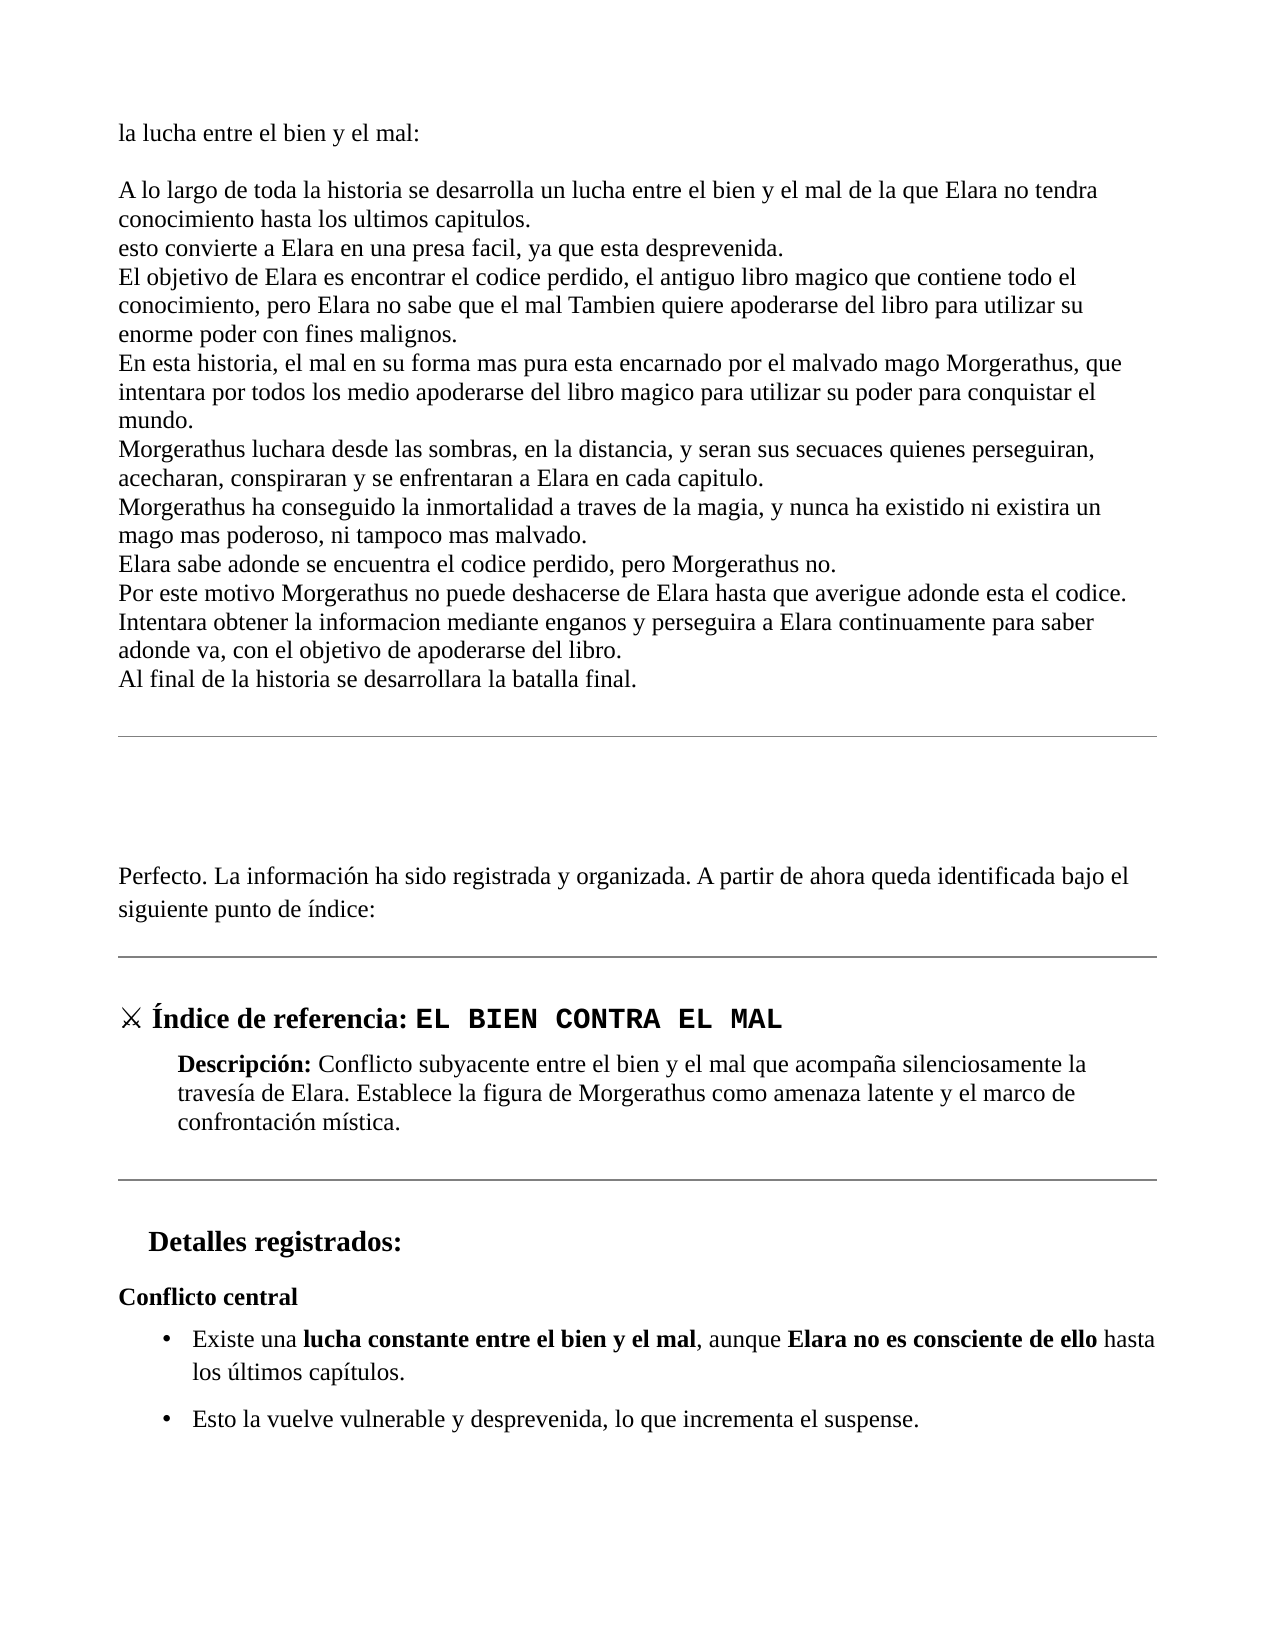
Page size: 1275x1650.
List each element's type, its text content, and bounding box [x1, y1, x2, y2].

text Descripción: Conflicto subyacente entre el bien y el mal que acompaña silenciosamente la travesía de Elara. Establece la figura de Morgerathus como amenaza latente y el marco de confrontación mística. [177, 1049, 1098, 1136]
list Esto la vuelve vulnerable y desprevenida, lo que incrementa el suspense. [162, 1404, 1157, 1433]
subtitle Conflicto central [118, 1282, 1157, 1311]
list Existe una lucha constante entre el bien y el mal, aunque Elara no es consciente de ello hasta los últimos capítulos. [162, 1324, 1157, 1386]
text Intentara obtener la informacion mediante enganos y perseguira a Elara continuamente para saber adonde va, con el objetivo de apoderarse del libro. [118, 607, 1157, 664]
text la lucha entre el bien y el mal: [118, 118, 1157, 147]
subtitle ⚔️ Índice de referencia: EL BIEN CONTRA EL MAL [118, 1001, 1157, 1037]
text Perfecto. La información ha sido registrada y organizada. A partir de ahora queda identificada bajo el siguiente punto de índice: [118, 861, 1157, 923]
text Morgerathus ha conseguido la inmortalidad a traves de la magia, y nunca ha existido ni existira un mago mas poderoso, ni tampoco mas malvado. [118, 492, 1157, 549]
text Elara sabe adonde se encuentra el codice perdido, pero Morgerathus no. [118, 549, 1157, 578]
text El objetivo de Elara es encontrar el codice perdido, el antiguo libro magico que contiene todo el conocimiento, pero Elara no sabe que el mal Tambien quiere apoderarse del libro para utilizar su enorme poder con fines malignos. [118, 262, 1157, 348]
text Morgerathus luchara desde las sombras, en la distancia, y seran sus secuaces quienes perseguiran, acecharan, conspiraran y se enfrentaran a Elara en cada capitulo. [118, 434, 1157, 492]
text A lo largo de toda la historia se desarrolla un lucha entre el bien y el mal de la que Elara no tendra conocimiento hasta los ultimos capitulos. [118, 176, 1157, 233]
text En esta historia, el mal en su forma mas pura esta encarnado por el malvado mago Morgerathus, que intentara por todos los medio apoderarse del libro magico para utilizar su poder para conquistar el mundo. [118, 348, 1157, 434]
text esto convierte a Elara en una presa facil, ya que esta desprevenida. [118, 233, 1157, 262]
text Al final de la historia se desarrollara la batalla final. [118, 664, 1157, 693]
text Por este motivo Morgerathus no puede deshacerse de Elara hasta que averigue adonde esta el codice. [118, 578, 1157, 607]
subtitle 🔹 Detalles registrados: [118, 1224, 1157, 1257]
